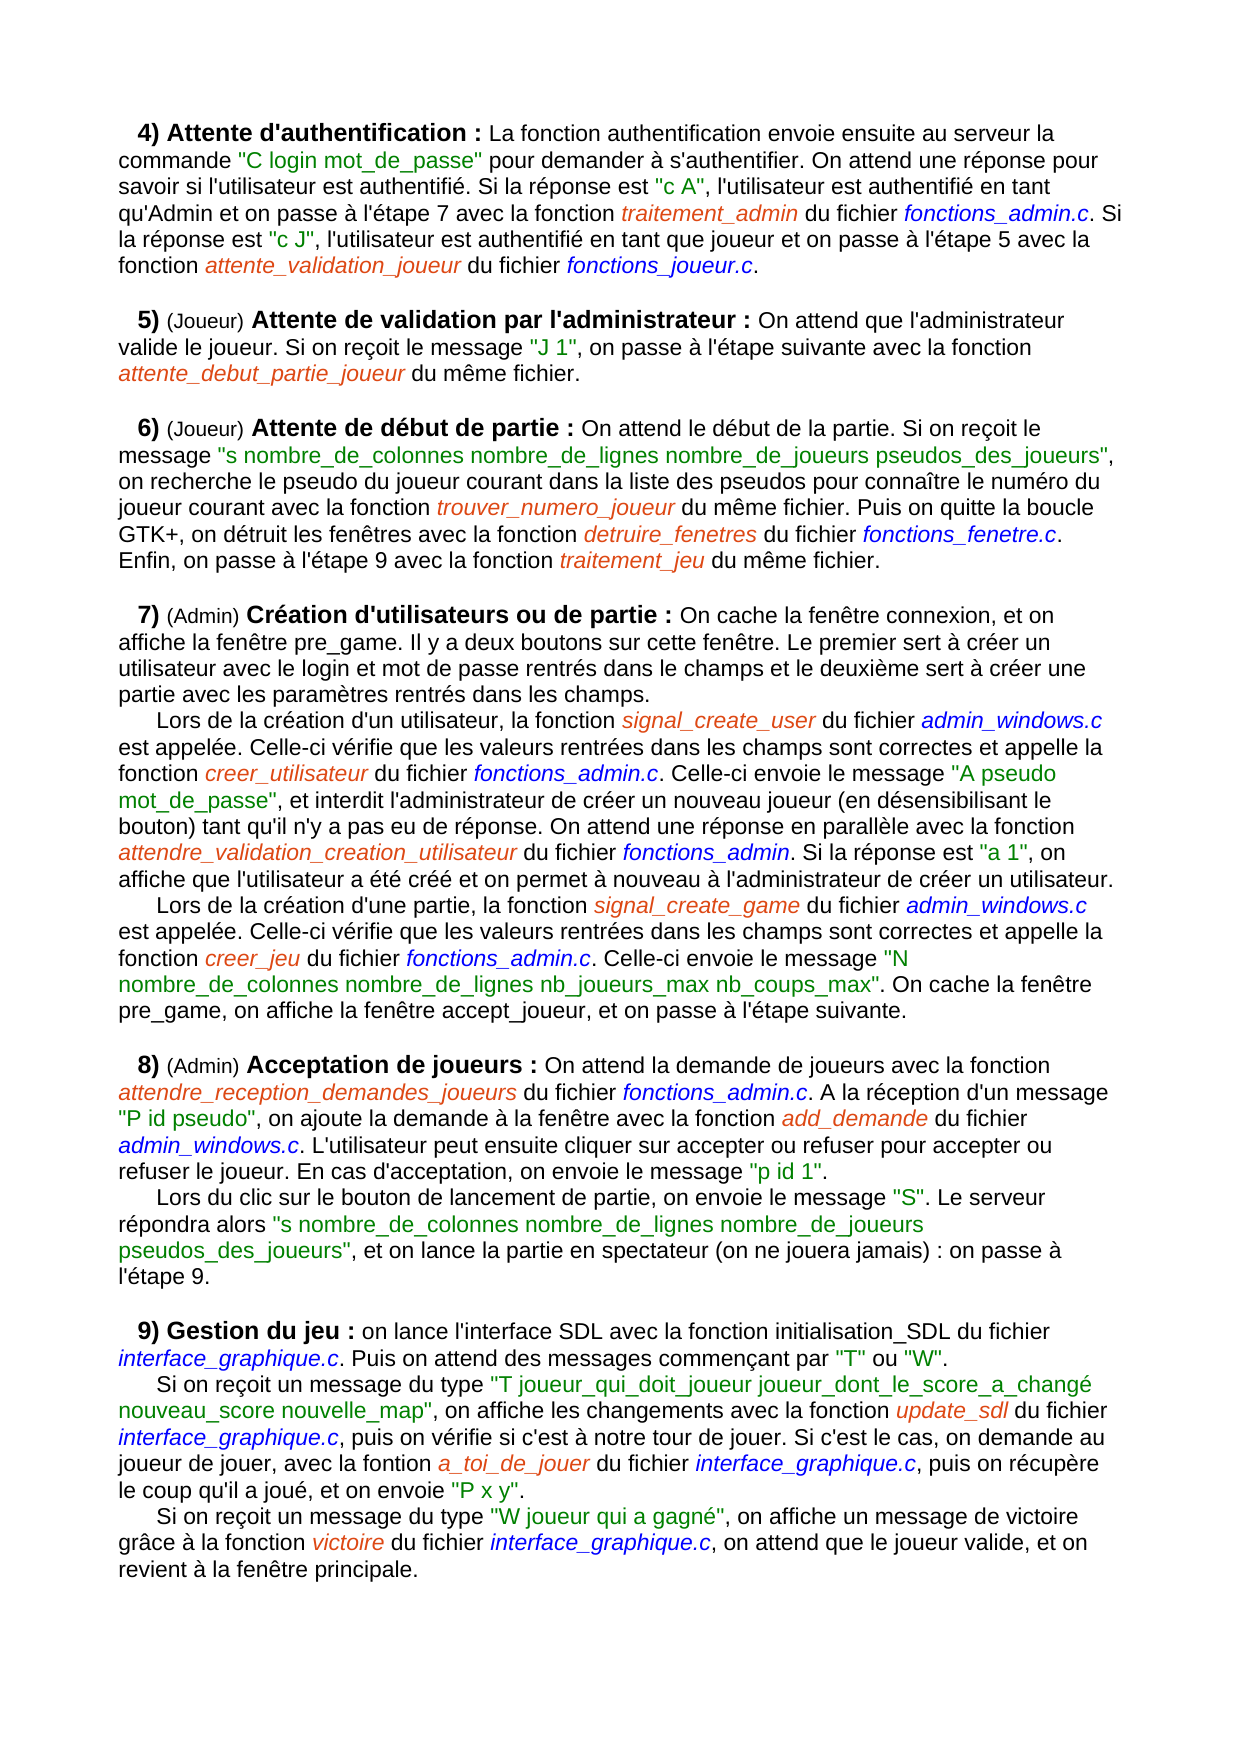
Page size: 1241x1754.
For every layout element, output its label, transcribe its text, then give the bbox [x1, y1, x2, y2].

text Lors de la création d'un utilisateur, la fonction signal_create_user du fichier admin_windows.c est appelée. Celle-ci vérifie que les valeurs rentrées dans les champs sont correctes et appelle la fonction creer_utilisateur du fichier fonctions_admin.c. Celle-ci envoie le message "A pseudo mot_de_passe", et interdit l'administrateur de créer un nouveau joueur (en désensibilisant le bouton) tant qu'il n'y a pas eu de réponse. On attend une réponse en parallèle avec la fonction attendre_validation_creation_utilisateur du fichier fonctions_admin. Si la réponse est "a 1", on affiche que l'utilisateur a été créé et on permet à nouveau à l'administrateur de créer un utilisateur. [118, 707, 1122, 892]
text Si on reçoit un message du type "W joueur qui a gagné", on affiche un message de victoire grâce à la fonction victoire du fichier interface_graphique.c, on attend que le joueur valide, et on revient à la fenêtre principale. [118, 1503, 1122, 1582]
text 8) (Admin) Acceptation de joueurs : On attend la demande de joueurs avec la fonction attendre_reception_demandes_joueurs du fichier fonctions_admin.c. A la réception d'un message "P id pseudo", on ajoute la demande à la fenêtre avec la fonction add_demande du fichier admin_windows.c. L'utilisateur peut ensuite cliquer sur accepter ou refuser pour accepter ou refuser le joueur. En cas d'acceptation, on envoie le message "p id 1". [118, 1050, 1122, 1184]
text 5) (Joueur) Attente de validation par l'administrateur : On attend que l'administrateur valide le joueur. Si on reçoit le message "J 1", on passe à l'étape suivante avec la fonction attente_debut_partie_joueur du même fichier. [118, 305, 1122, 386]
text Lors de la création d'une partie, la fonction signal_create_game du fichier admin_windows.c est appelée. Celle-ci vérifie que les valeurs rentrées dans les champs sont correctes et appelle la fonction creer_jeu du fichier fonctions_admin.c. Celle-ci envoie le message "N nombre_de_colonnes nombre_de_lignes nb_joueurs_max nb_coups_max". On cache la fenêtre pre_game, on affiche la fenêtre accept_joueur, et on passe à l'étape suivante. [118, 892, 1122, 1024]
text Si on reçoit un message du type "T joueur_qui_doit_joueur joueur_dont_le_score_a_changé nouveau_score nouvelle_map", on affiche les changements avec la fonction update_sdl du fichier interface_graphique.c, puis on vérifie si c'est à notre tour de jouer. Si c'est le cas, on demande au joueur de jouer, avec la fontion a_toi_de_jouer du fichier interface_graphique.c, puis on récupère le coup qu'il a joué, et on envoie "P x y". [118, 1371, 1122, 1503]
text Lors du clic sur le bouton de lancement de partie, on envoie le message "S". Le serveur répondra alors "s nombre_de_colonnes nombre_de_lignes nombre_de_joueurs pseudos_des_joueurs", et on lance la partie en spectateur (on ne jouera jamais) : on passe à l'étape 9. [118, 1184, 1122, 1290]
text 6) (Joueur) Attente de début de partie : On attend le début de la partie. Si on reçoit le message "s nombre_de_colonnes nombre_de_lignes nombre_de_joueurs pseudos_des_joueurs", on recherche le pseudo du joueur courant dans la liste des pseudos pour connaître le numéro du joueur courant avec la fonction trouver_numero_joueur du même fichier. Puis on quitte la boucle GTK+, on détruit les fenêtres avec la fonction detruire_fenetres du fichier fonctions_fenetre.c. Enfin, on passe à l'étape 9 avec la fonction traitement_jeu du même fichier. [118, 413, 1122, 573]
text 9) Gestion du jeu : on lance l'interface SDL avec la fonction initialisation_SDL du fichier interface_graphique.c. Puis on attend des messages commençant par "T" ou "W". [118, 1316, 1122, 1371]
text 7) (Admin) Création d'utilisateurs ou de partie : On cache la fenêtre connexion, et on affiche la fenêtre pre_game. Il y a deux boutons sur cette fenêtre. Le premier sert à créer un utilisateur avec le login et mot de passe rentrés dans le champs et le deuxième sert à créer une partie avec les paramètres rentrés dans les champs. [118, 600, 1122, 707]
text 4) Attente d'authentification : La fonction authentification envoie ensuite au serveur la commande "C login mot_de_passe" pour demander à s'authentifier. On attend une réponse pour savoir si l'utilisateur est authentifié. Si la réponse est "c A", l'utilisateur est authentifié en tant qu'Admin et on passe à l'étape 7 avec la fonction traitement_admin du fichier fonctions_admin.c. Si la réponse est "c J", l'utilisateur est authentifié en tant que joueur et on passe à l'étape 5 avec la fonction attente_validation_joueur du fichier fonctions_joueur.c. [118, 118, 1122, 279]
